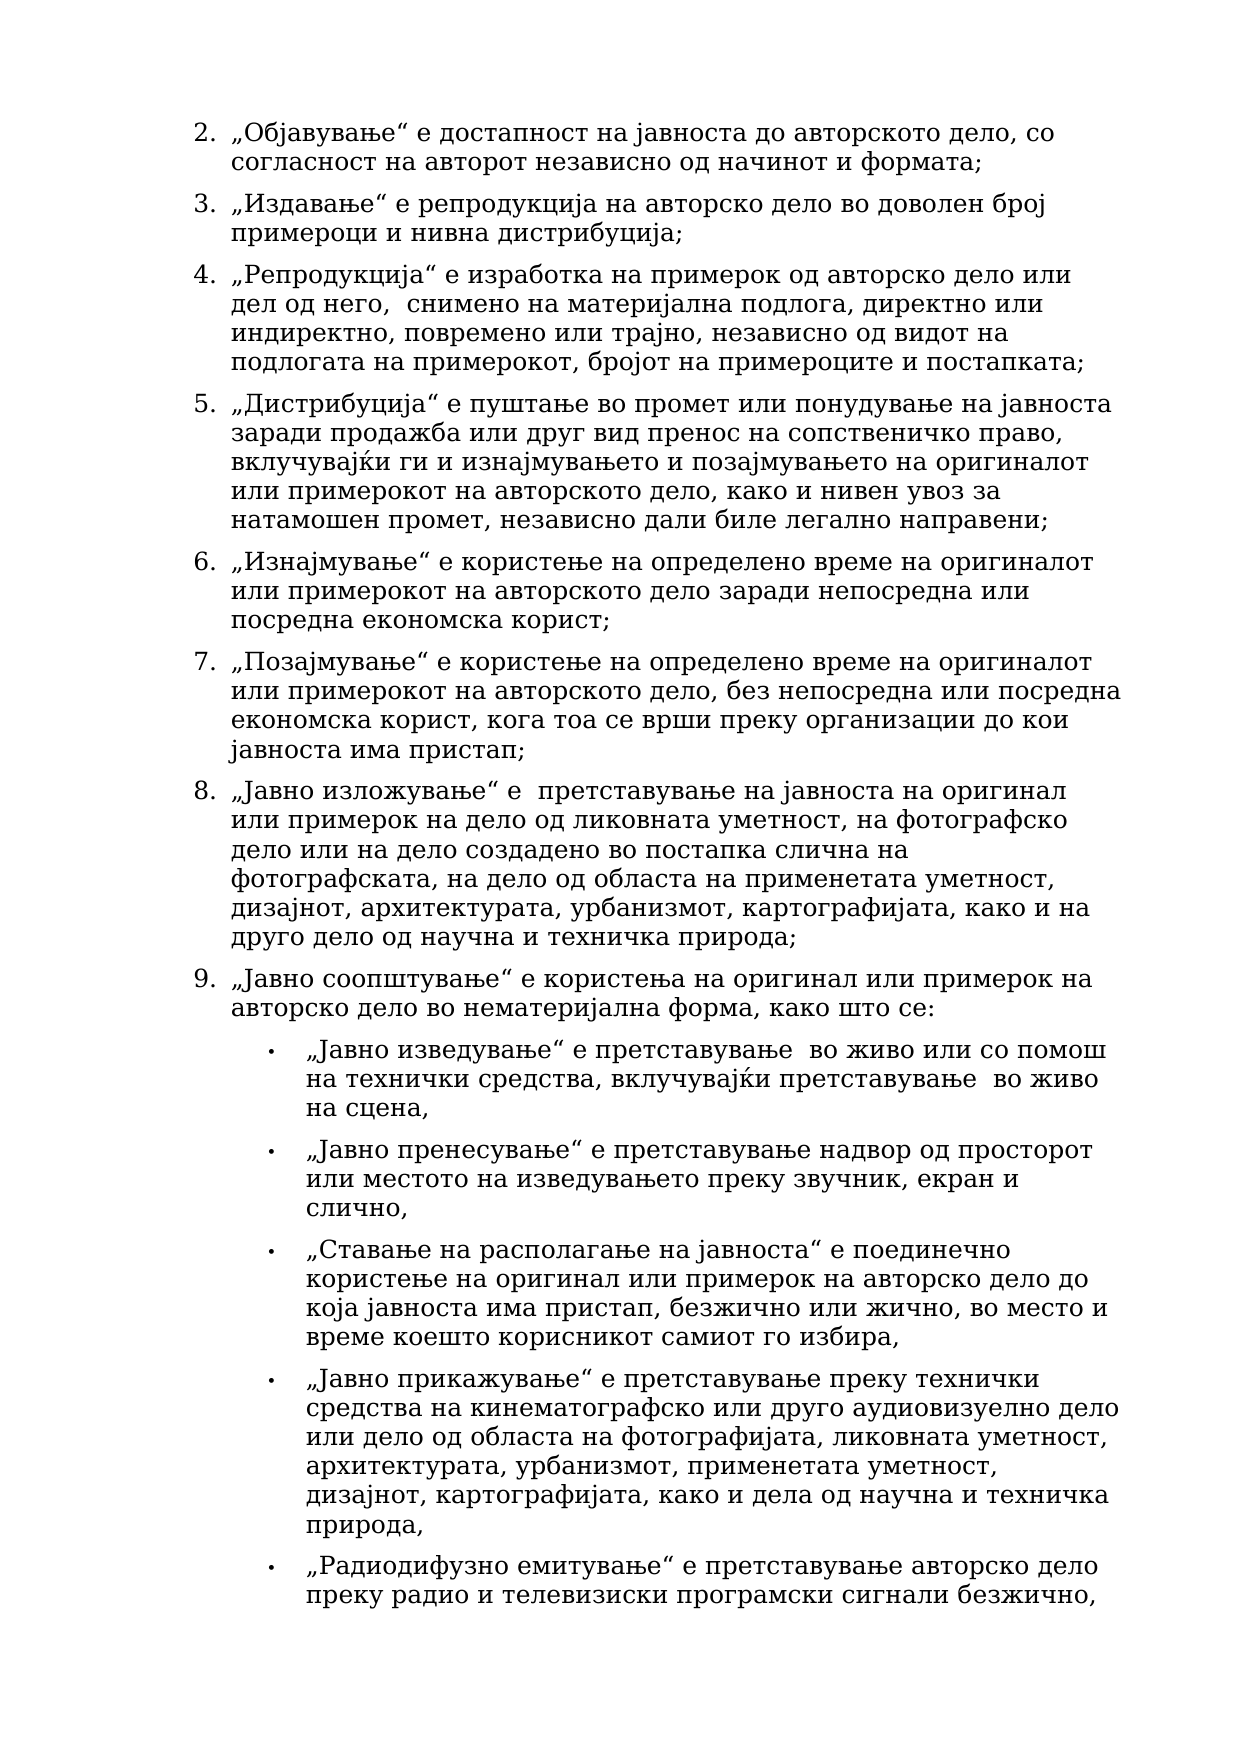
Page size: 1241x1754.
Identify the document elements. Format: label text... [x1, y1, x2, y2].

list „Јавно прикажување“ е претставување преку технички средства на кинематографско или друго аудиовизуелно дело или дело од областа на фотографијата, ликовната уметност, архитектурата, урбанизмот, применетата уметност, дизајнот, картографијата, како и дела од научна и техничка природа, [268, 1364, 1122, 1539]
list „Позајмување“ е користење на определено време на оригиналот или примерокот на авторското дело, без непосредна или посредна економска корист, кога тоа се врши преку организации до кои јавноста има пристап; [193, 647, 1122, 764]
list „Јавно соопштување“ е користења на оригинал или примерок на авторско дело во нематеријална форма, како што се: [193, 964, 1122, 1022]
list „Објавување“ е достапност на јавноста до авторското дело, со согласност на авторот независно од начинот и формата; [193, 118, 1122, 176]
list „Дистрибуција“ е пуштање во промет или понудување на јавноста заради продажба или друг вид пренос на сопственичко право, вклучувајќи ги и изнајмувањето и позајмувањето на оригиналот или примерокот на авторското дело, како и нивен увоз за натамошен промет, независно дали биле легално направени; [193, 389, 1122, 535]
list „Ставање на располагање на јавноста“ е поединечно користење на оригинал или примерок на авторско дело до која јавноста има пристап, безжично или жично, во место и време коешто корисникот самиот го избира, [268, 1235, 1122, 1351]
list „Радиодифузно емитување“ е претставување авторско дело преку радио и телевизиски програмски сигнали безжично, [268, 1551, 1122, 1610]
list „Јавно изложување“ е претставување на јавноста на оригинал или примерок на дело од ликовната уметност, на фотографско дело или на дело создадено во постапка слична на фотографската, на дело од областа на применетата уметност, дизајнот, архитектурата, урбанизмот, картографијата, како и на друго дело од научна и техничка природа; [193, 776, 1122, 951]
list „Издавање“ е репродукција на авторско дело во доволен број примероци и нивна дистрибуција; [193, 189, 1122, 247]
list „Јавно пренесување“ е претставување надвор од просторот или местото на изведувањето преку звучник, екран и слично, [268, 1135, 1122, 1222]
list „Репродукција“ е изработка на примерок од авторско дело или дел од него, снимено на материјална подлога, директно или индиректно, повремено или трајно, независно од видот на подлогата на примерокот, бројот на примероците и постапката; [193, 260, 1122, 376]
list „Јавно изведување“ е претставување во живо или со помош на технички средства, вклучувајќи претставување во живо на сцена, [268, 1035, 1122, 1122]
list „Изнајмување“ е користење на определено време на оригиналот или примерокот на авторското дело заради непосредна или посредна економска корист; [193, 547, 1122, 635]
